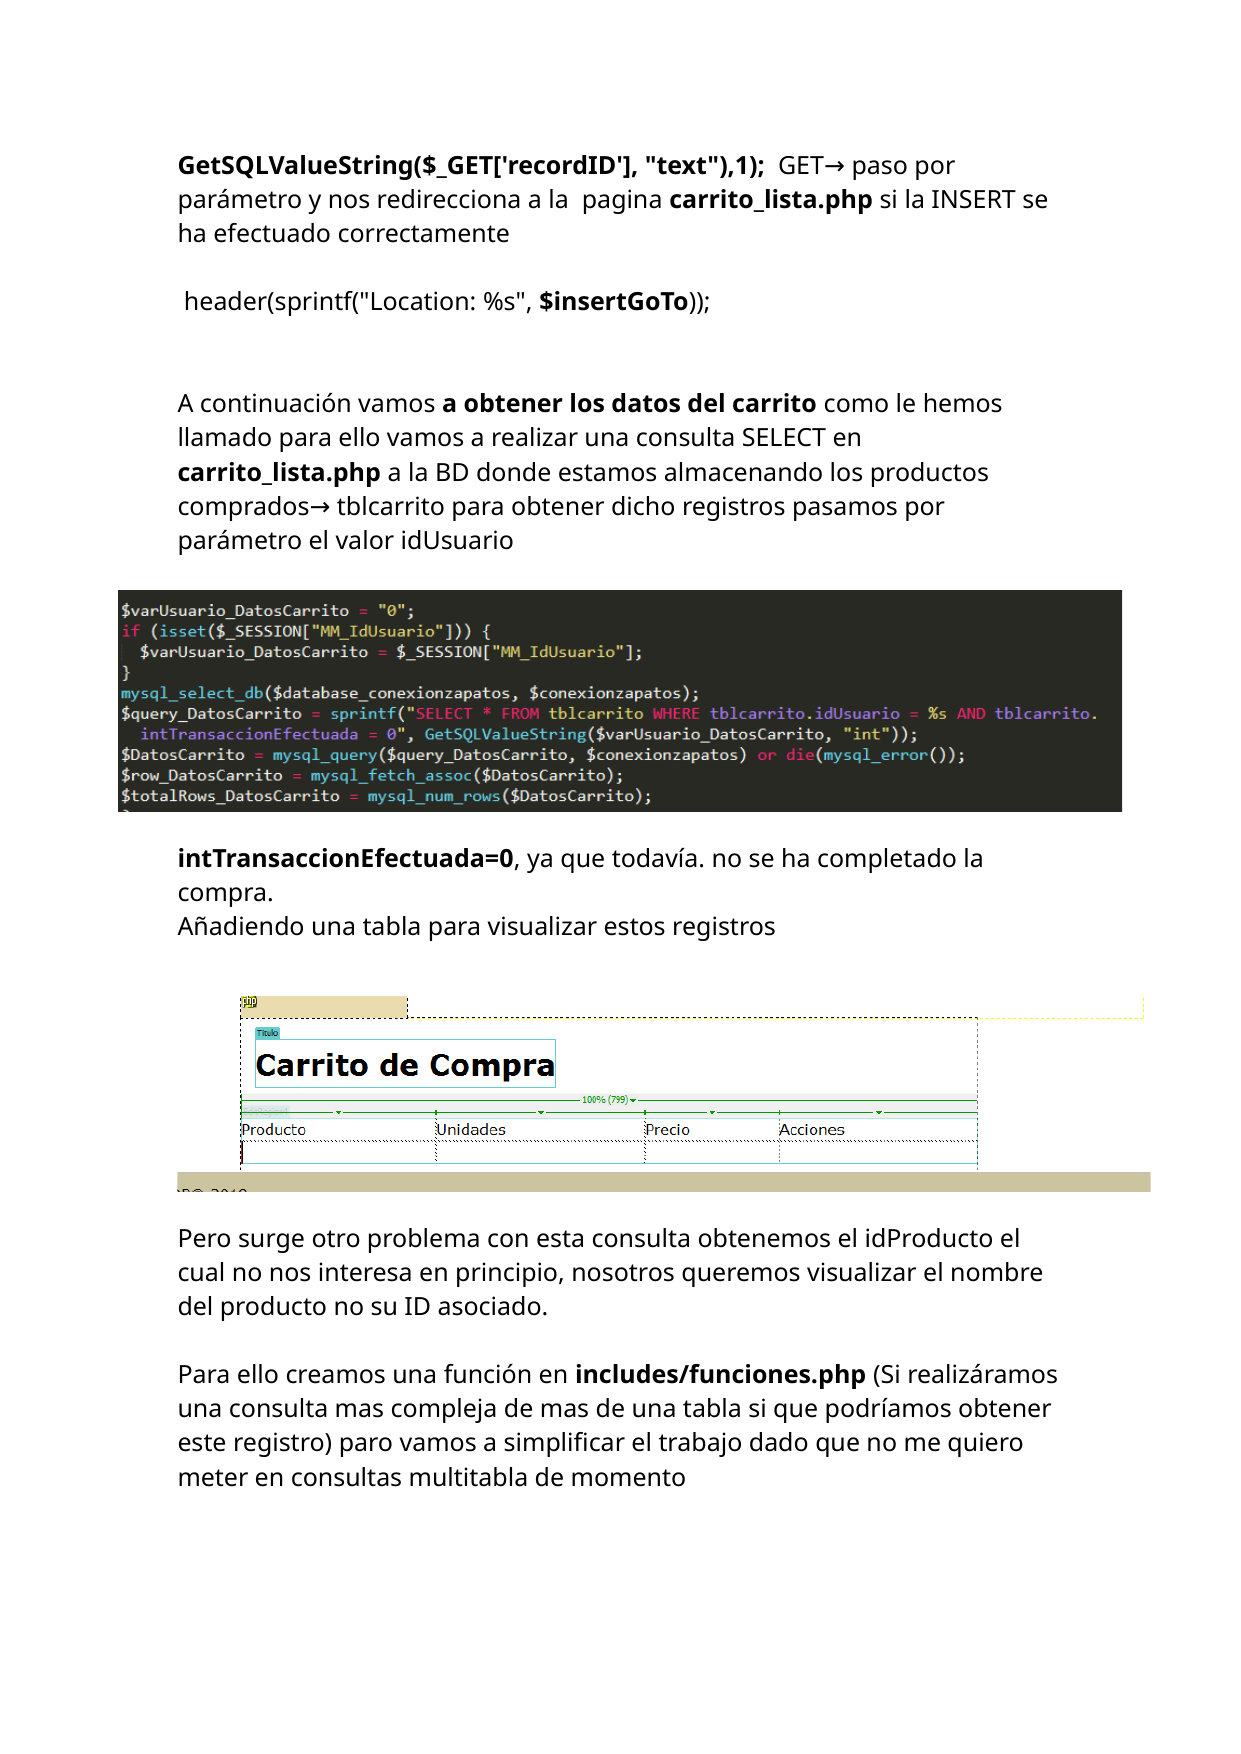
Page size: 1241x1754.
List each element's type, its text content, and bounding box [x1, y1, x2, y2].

text Pero surge otro problema con esta consulta obtenemos el idProducto el cual no nos interesa en principio, nosotros queremos visualizar el nombre del producto no su ID asociado. [177, 1221, 1063, 1323]
text header(sprintf("Location: %s", $insertGoTo)); [177, 284, 1063, 318]
text Para ello creamos una función en includes/funciones.php (Si realizáramos una consulta mas compleja de mas de una tabla si que podríamos obtener este registro) paro vamos a simplificar el trabajo dado que no me quiero meter en consultas multitabla de momento [177, 1357, 1063, 1493]
text A continuación vamos a obtener los datos del carrito como le hemos llamado para ello vamos a realizar una consulta SELECT en carrito_lista.php a la BD donde estamos almacenando los productos comprados→ tblcarrito para obtener dicho registros pasamos por parámetro el valor idUsuario [177, 386, 1063, 556]
text intTransaccionEfectuada=0, ya que todavía. no se ha completado la compra. [177, 840, 1063, 908]
text Añadiendo una tabla para visualizar estos registros [177, 908, 1063, 942]
text GetSQLValueString($_GET['recordID'], "text"),1); GET→ paso por parámetro y nos redirecciona a la pagina carrito_lista.php si la INSERT se ha efectuado correctamente [177, 148, 1063, 250]
